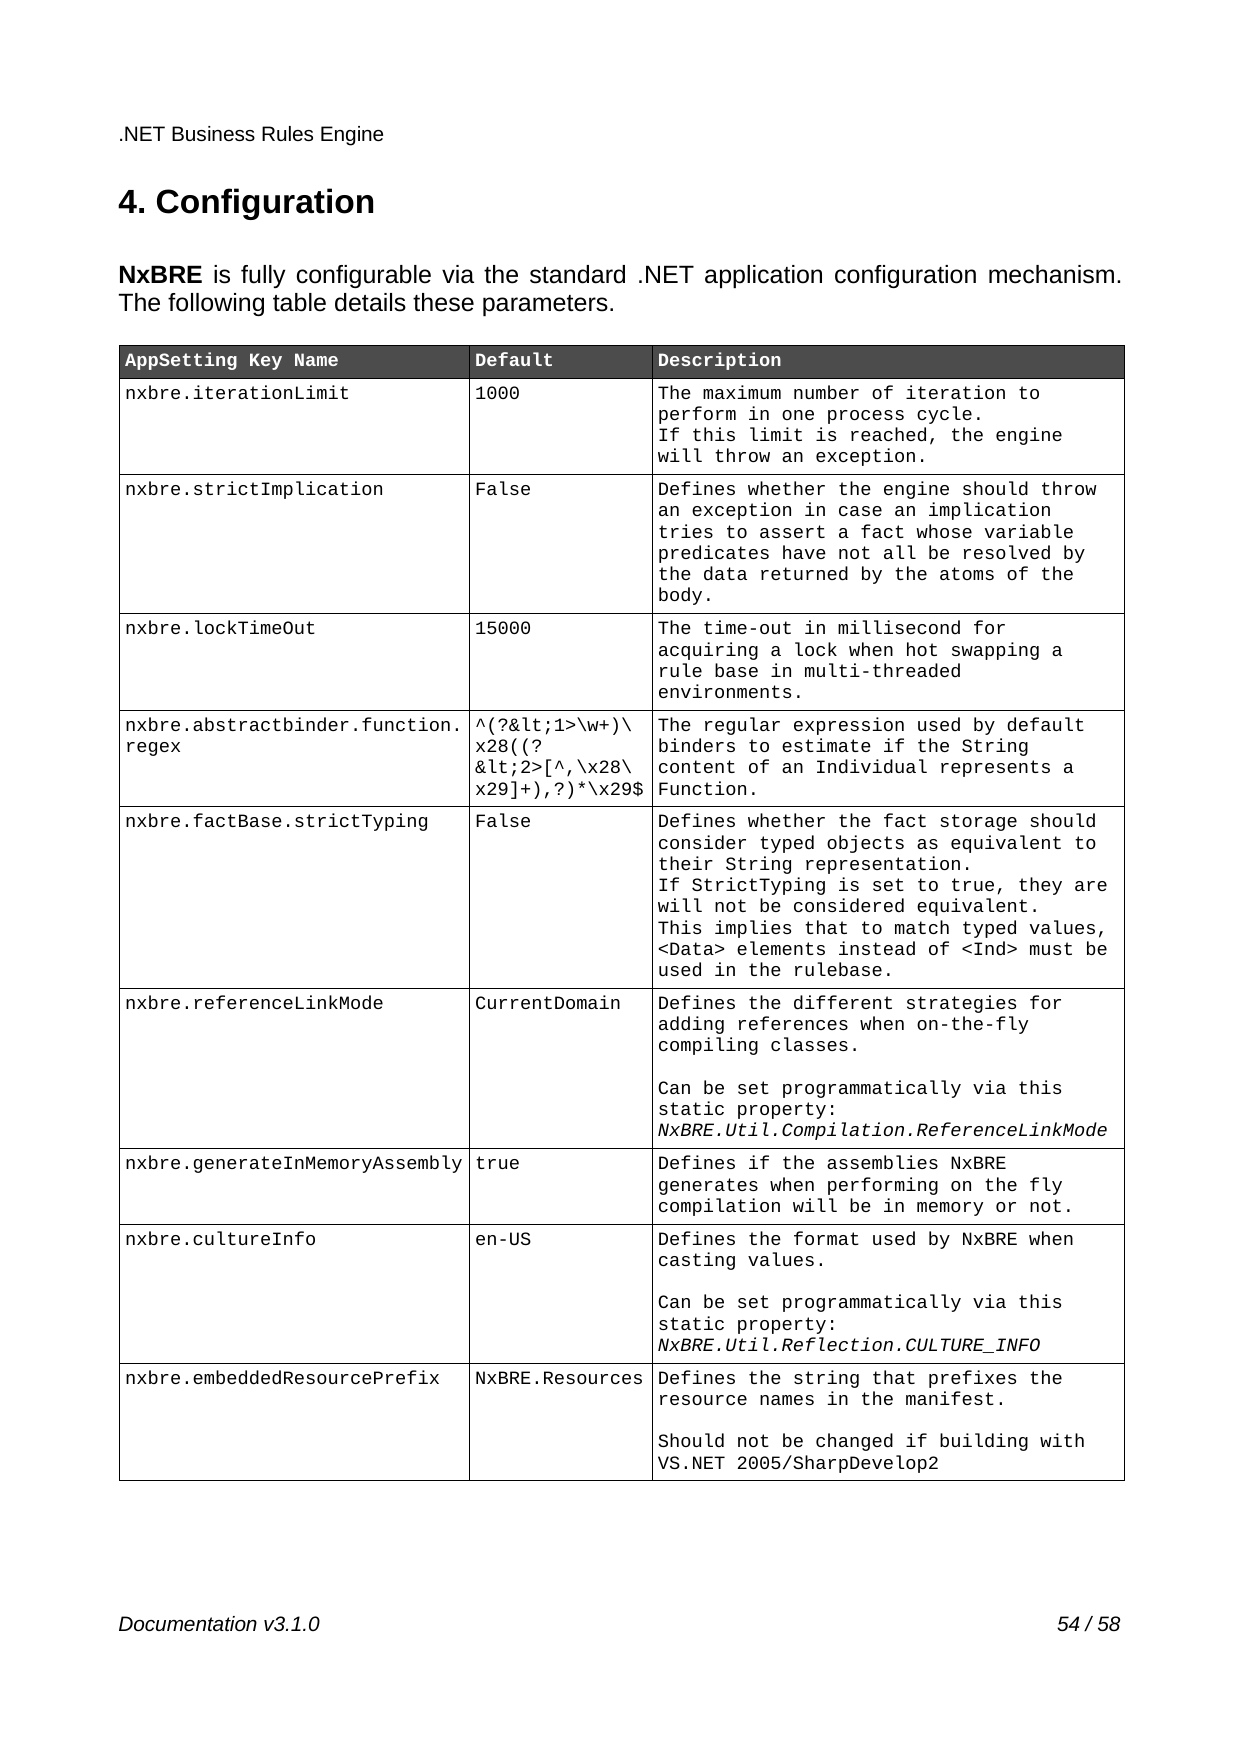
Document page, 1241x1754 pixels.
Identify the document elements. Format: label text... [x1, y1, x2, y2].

table_cell The time-out in millisecond for acquiring a lock when hot swapping a rule base in multi-threaded environments. [653, 614, 1124, 710]
subtitle Configuration [118, 183, 1124, 220]
table_cell ^(?&lt;1>\w+)\x28((?&lt;2>[^,\x28\x29]+),?)*\x29$ [470, 711, 652, 806]
table_cell Defines the format used by NxBRE when casting values. Can be set programmatically via this static property: NxBRE.Util.Reflection.CULTURE_INFO [653, 1225, 1124, 1363]
table_cell CurrentDomain [470, 989, 652, 1148]
table_cell Defines the string that prefixes the resource names in the manifest. Should not be changed if building with VS.NET 2005/SharpDevelop2 [653, 1364, 1124, 1480]
table_cell NxBRE.Resources [470, 1364, 652, 1480]
table_cell nxbre.iterationLimit [120, 379, 469, 474]
table_cell nxbre.embeddedResourcePrefix [120, 1364, 469, 1480]
table_cell Defines whether the engine should throw an exception in case an implication tries to assert a fact whose variable predicates have not all be resolved by the data returned by the atoms of the body. [653, 475, 1124, 613]
table_cell nxbre.lockTimeOut [120, 614, 469, 710]
text NxBRE is fully configurable via the standard .NET application configuration mechanism. The following table details these parameters. [118, 261, 1124, 317]
table_cell Defines if the assemblies NxBRE generates when performing on the fly compilation will be in memory or not. [653, 1149, 1124, 1224]
table_cell nxbre.strictImplication [120, 475, 469, 613]
table_cell nxbre.abstractbinder.function.regex [120, 711, 469, 806]
table_cell nxbre.factBase.strictTyping [120, 807, 469, 988]
table_header Default [470, 346, 652, 378]
table_cell False [470, 807, 652, 988]
table_cell true [470, 1149, 652, 1224]
table_cell en-US [470, 1225, 652, 1363]
table_header AppSetting Key Name [120, 346, 469, 378]
table_cell nxbre.cultureInfo [120, 1225, 469, 1363]
table_cell nxbre.generateInMemoryAssembly [120, 1149, 469, 1224]
table_header Description [653, 346, 1124, 378]
table_cell The maximum number of iteration to perform in one process cycle. If this limit is reached, the engine will throw an exception. [653, 379, 1124, 474]
table_cell nxbre.referenceLinkMode [120, 989, 469, 1148]
table_cell Defines the different strategies for adding references when on-the-fly compiling classes. Can be set programmatically via this static property: NxBRE.Util.Compilation.ReferenceLinkMode [653, 989, 1124, 1148]
table_cell False [470, 475, 652, 613]
table_cell 15000 [470, 614, 652, 710]
table_cell The regular expression used by default binders to estimate if the String content of an Individual represents a Function. [653, 711, 1124, 806]
table_cell Defines whether the fact storage should consider typed objects as equivalent to their String representation. If StrictTyping is set to true, they are will not be considered equivalent. This implies that to match typed values, <Data> elements instead of <Ind> must be used in the rulebase. [653, 807, 1124, 988]
table_cell 1000 [470, 379, 652, 474]
